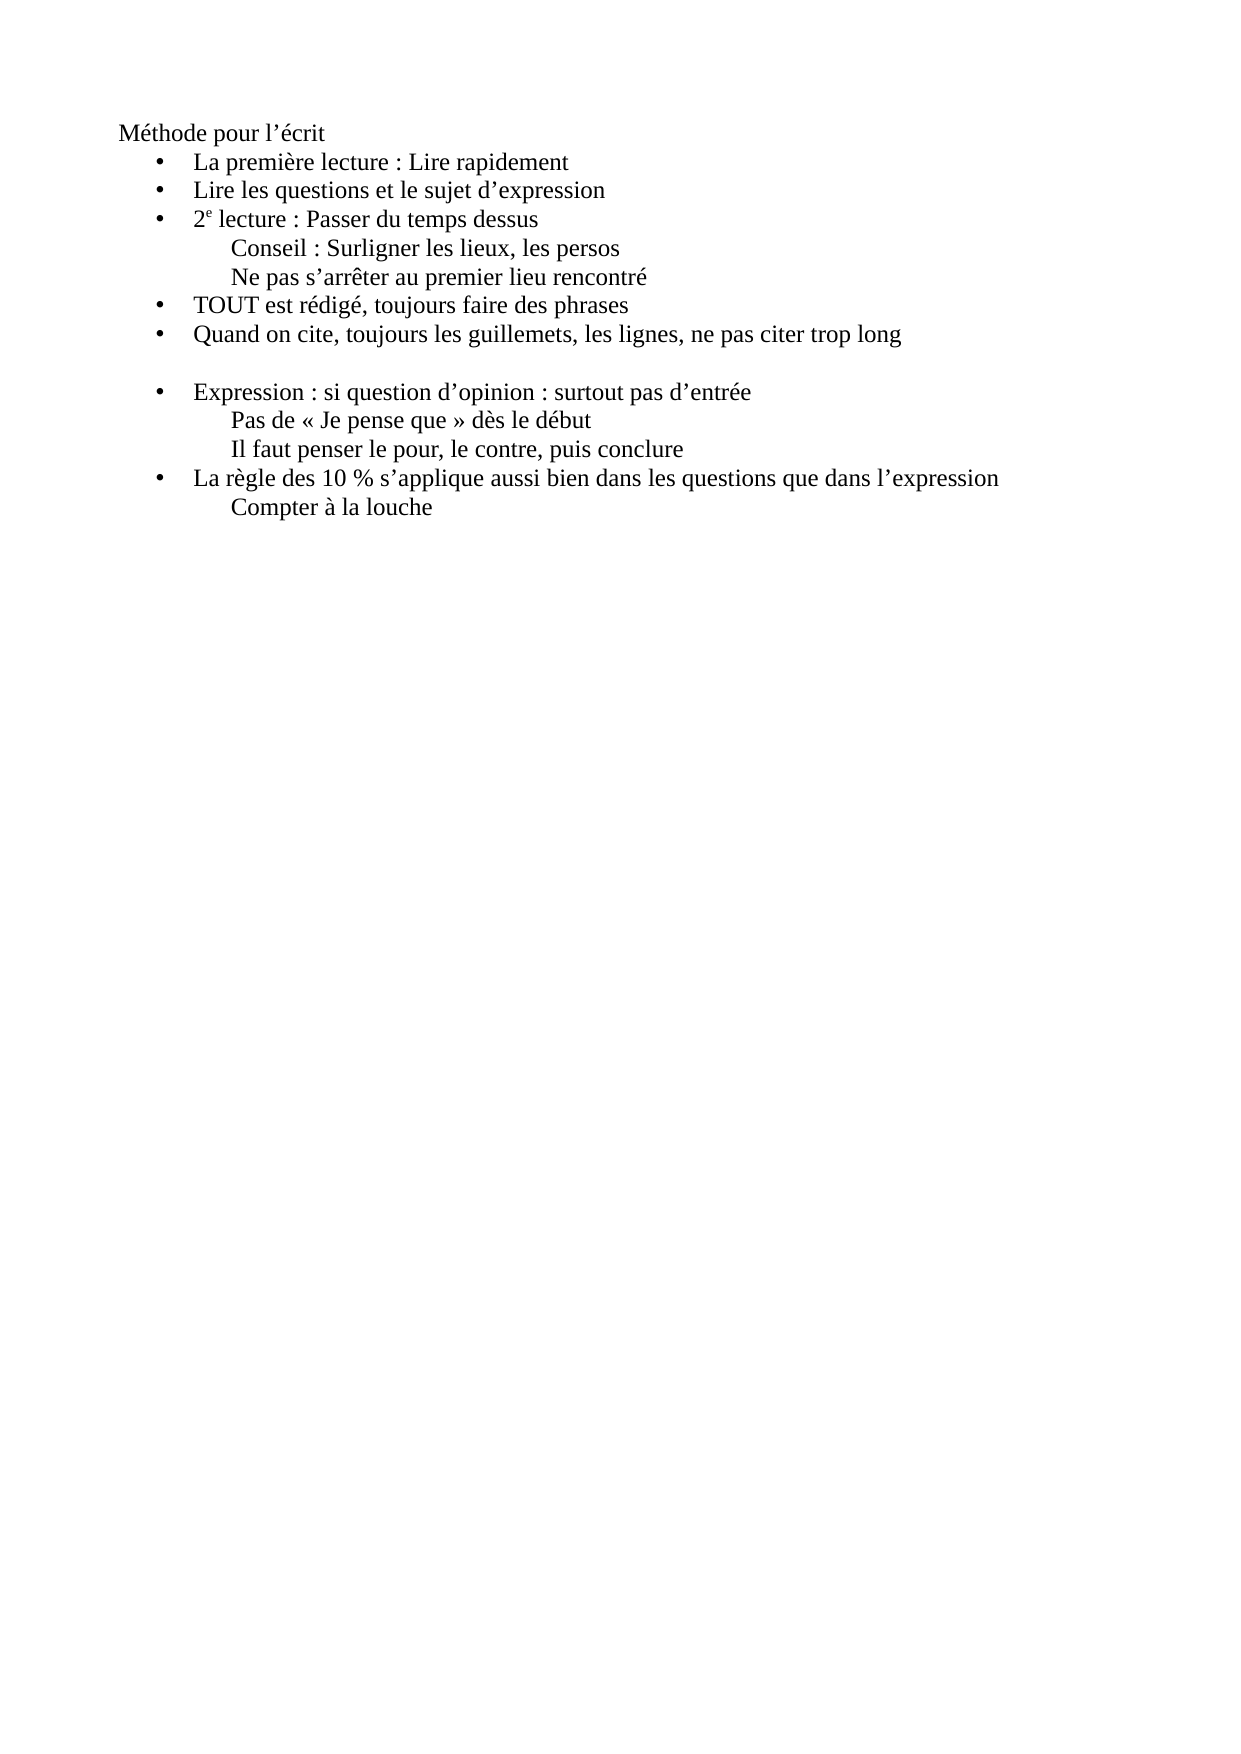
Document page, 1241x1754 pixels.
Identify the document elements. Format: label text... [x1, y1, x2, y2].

list Ne pas s’arrêter au premier lieu rencontré [193, 262, 1122, 291]
list Conseil : Surligner les lieux, les persos [193, 233, 1122, 262]
list Compter à la louche [193, 492, 1122, 521]
list Expression : si question d’opinion : surtout pas d’entrée [156, 377, 1122, 406]
list Lire les questions et le sujet d’expression [156, 176, 1122, 204]
list Quand on cite, toujours les guillemets, les lignes, ne pas citer trop long [156, 319, 1122, 348]
list 2e lecture : Passer du temps dessus [156, 204, 1122, 233]
list Il faut penser le pour, le contre, puis conclure [193, 434, 1122, 463]
list La première lecture : Lire rapidement [156, 147, 1122, 176]
list TOUT est rédigé, toujours faire des phrases [156, 291, 1122, 319]
list Pas de « Je pense que » dès le début [193, 406, 1122, 434]
list La règle des 10 % s’applique aussi bien dans les questions que dans l’expression [156, 463, 1122, 492]
text Méthode pour l’écrit [118, 118, 1122, 147]
